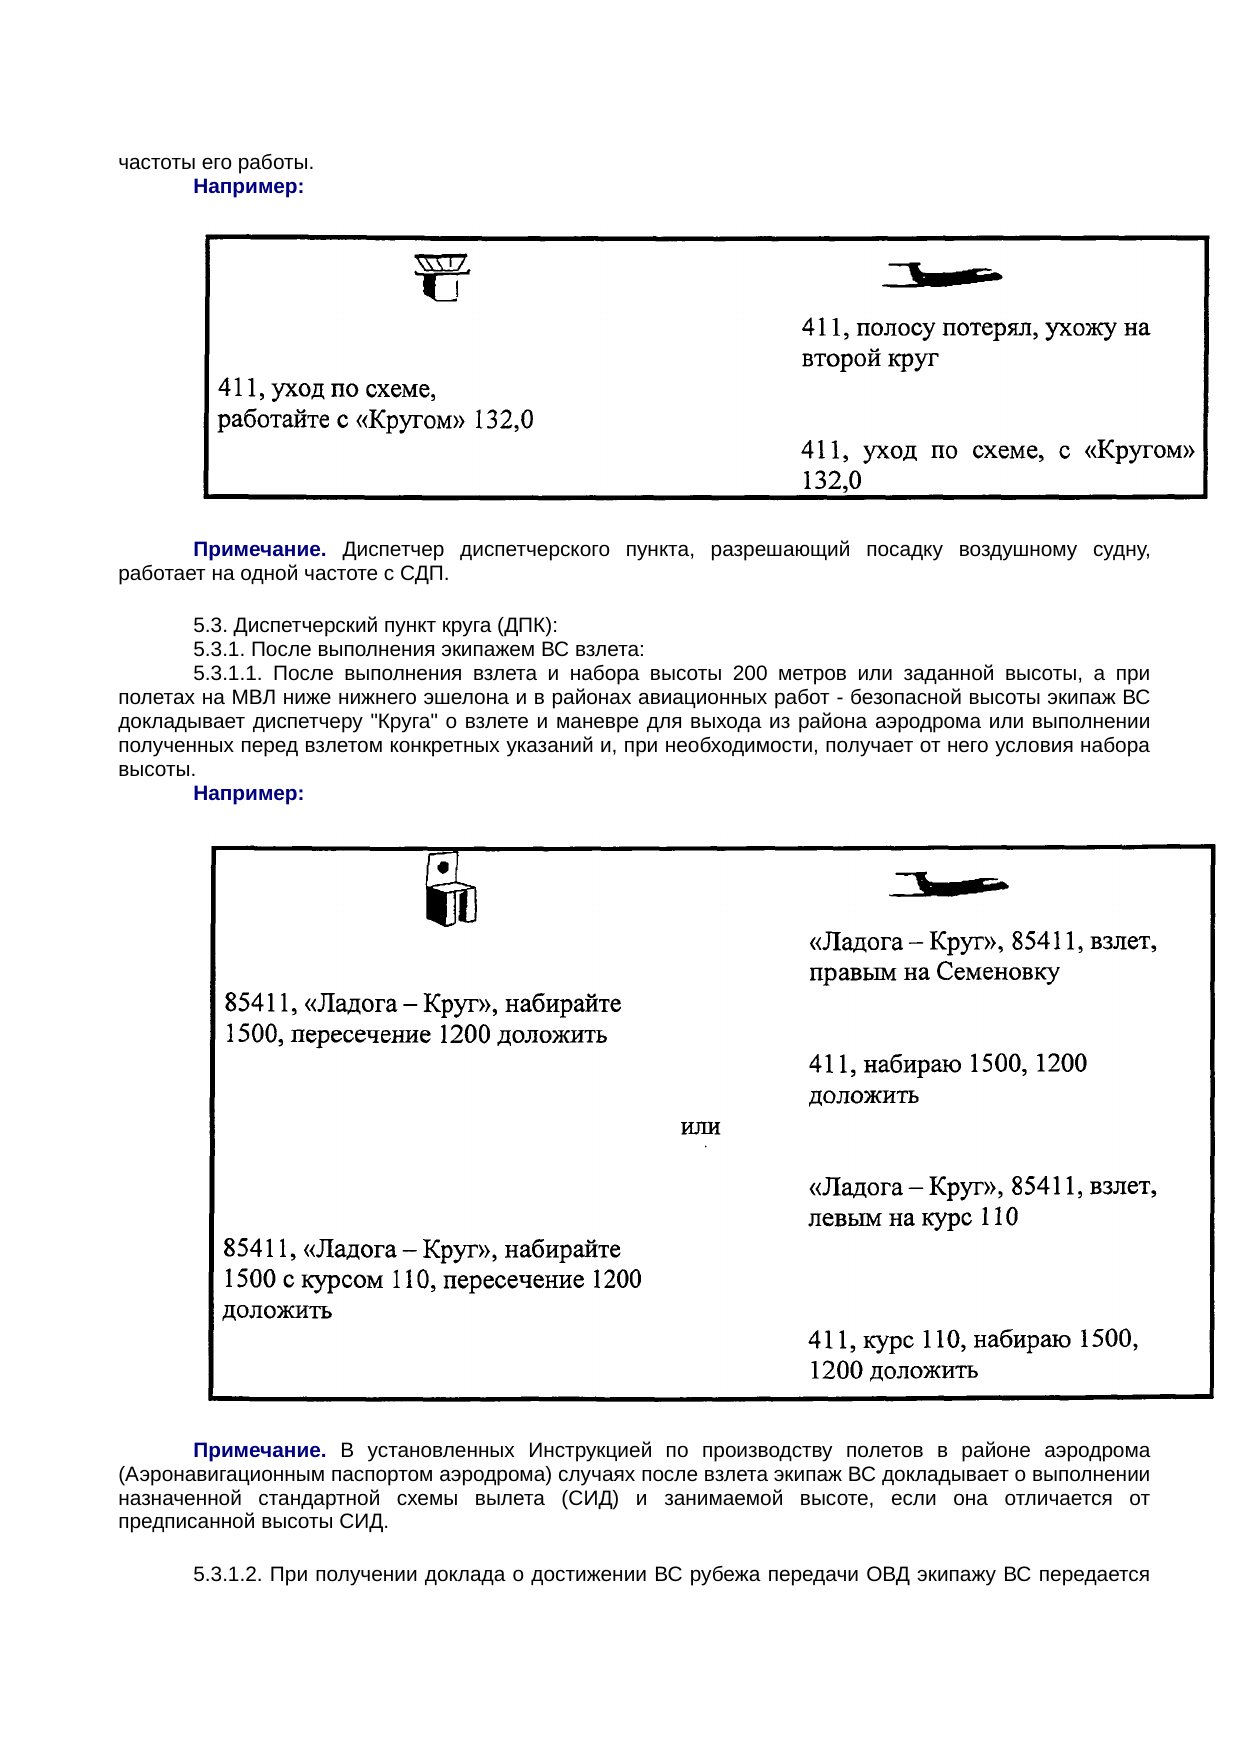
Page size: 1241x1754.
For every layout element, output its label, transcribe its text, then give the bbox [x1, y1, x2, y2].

picture [193, 226, 1219, 508]
text Например: [118, 174, 1152, 198]
text 5.3.1.1. После выполнения взлета и набора высоты 200 метров или заданной высоты, а при полетах на МВЛ ниже нижнего эшелона и в районах авиационных работ - безопасной высоты экипаж ВС докладывает диспетчеру "Круга" о взлете и маневре для выхода из района аэродрома или выполнении полученных перед взлетом конкретных указаний и, при необходимости, получает от него условия набора высоты. [118, 661, 1152, 781]
picture [193, 833, 1225, 1409]
text Примечание. Диспетчер диспетчерского пункта, разрешающий посадку воздушному судну, работает на одной частоте с СДП. [118, 537, 1152, 584]
text частоты его работы. [118, 150, 1152, 174]
text Например: [118, 781, 1152, 805]
text 5.3.1.2. При получении доклада о достижении ВС рубежа передачи ОВД экипажу ВС передается [118, 1562, 1152, 1586]
text 5.3.1. После выполнения экипажем ВС взлета: [118, 637, 1152, 661]
text 5.3. Диспетчерский пункт круга (ДПК): [118, 613, 1152, 637]
text Примечание. В установленных Инструкцией по производству полетов в районе аэродрома (Аэронавигационным паспортом аэродрома) случаях после взлета экипаж ВС докладывает о выполнении назначенной стандартной схемы вылета (СИД) и занимаемой высоте, если она отличается от предписанной высоты СИД. [118, 1437, 1152, 1533]
